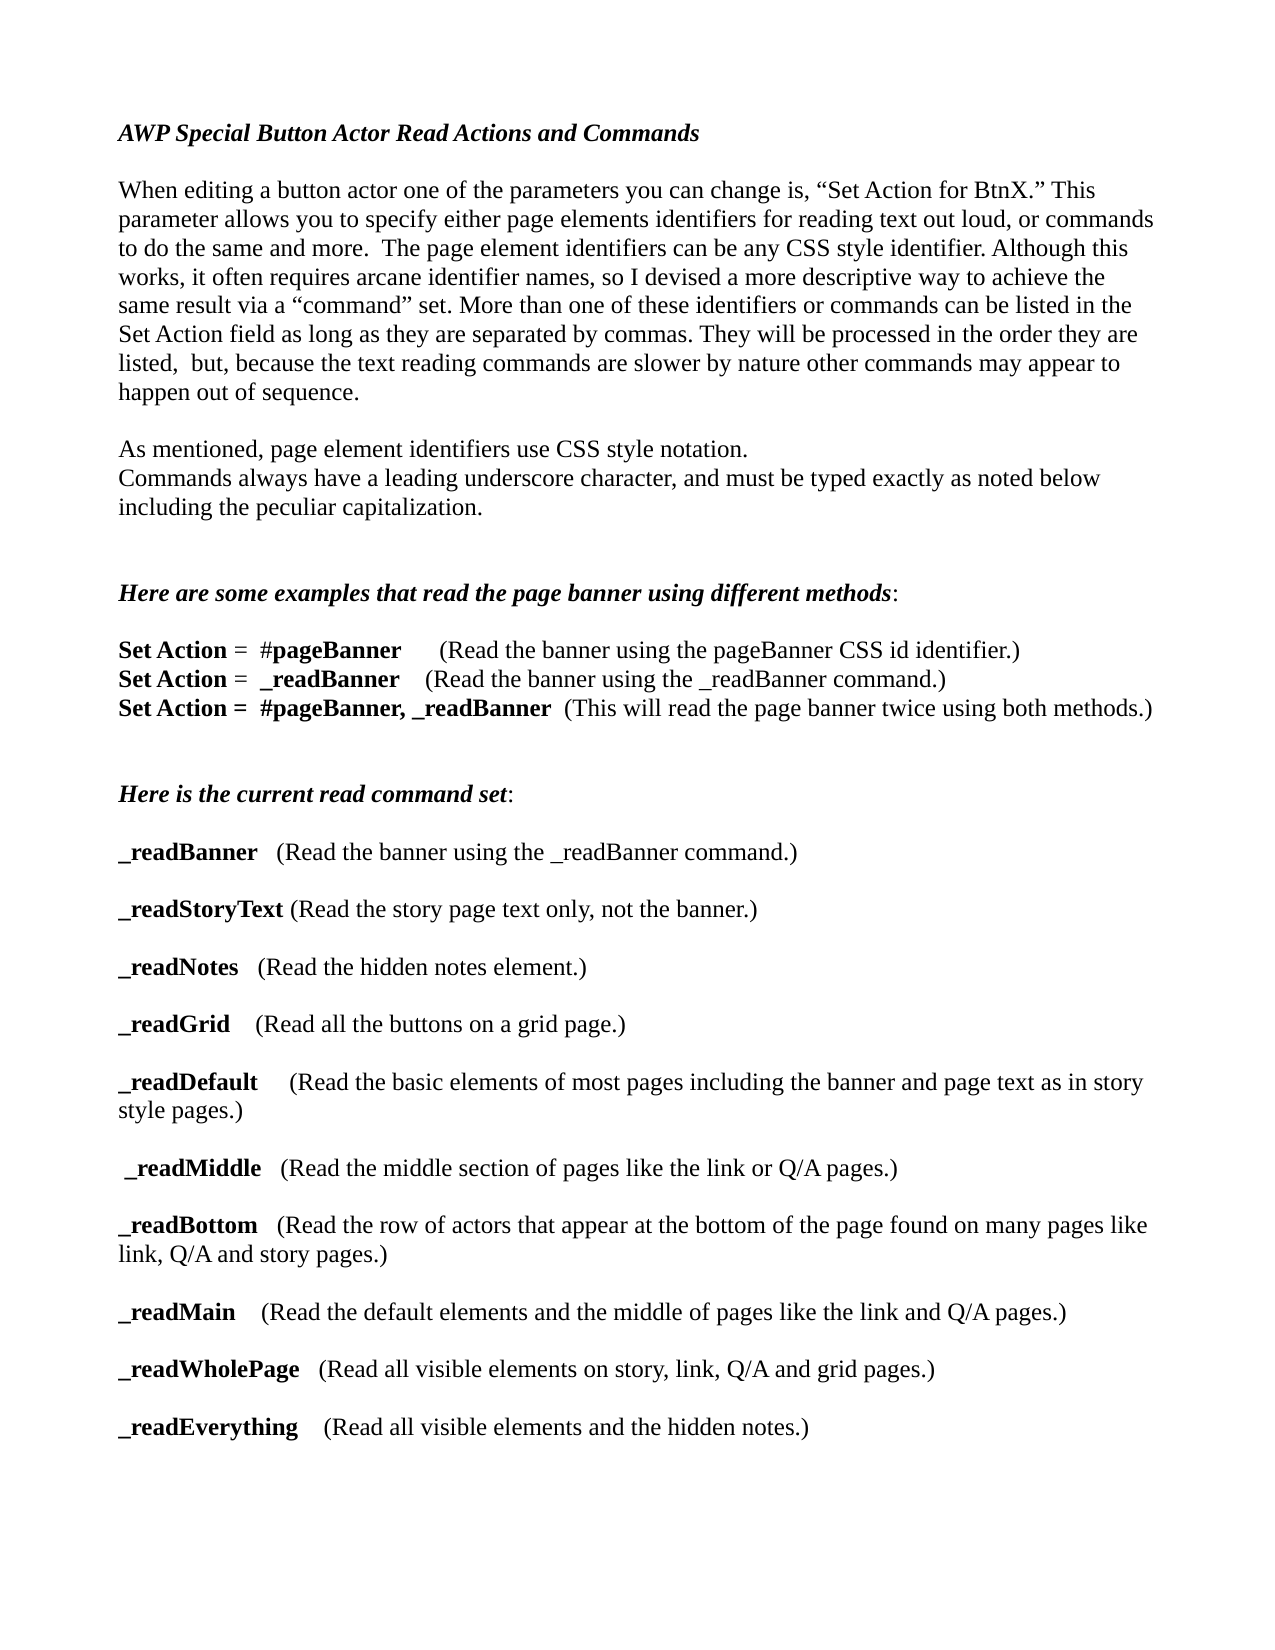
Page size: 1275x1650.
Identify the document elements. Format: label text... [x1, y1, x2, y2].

text _readGrid (Read all the buttons on a grid page.) [118, 1009, 1157, 1038]
text Set Action = _readBanner (Read the banner using the _readBanner command.) [118, 664, 1157, 693]
text _readDefault (Read the basic elements of most pages including the banner and page text as in story style pages.) [118, 1067, 1157, 1124]
text Here is the current read command set: [118, 779, 1157, 808]
text Commands always have a leading underscore character, and must be typed exactly as noted below including the peculiar capitalization. [118, 463, 1157, 521]
text _readMiddle (Read the middle section of pages like the link or Q/A pages.) [118, 1153, 1157, 1182]
text _readBottom (Read the row of actors that appear at the bottom of the page found on many pages like link, Q/A and story pages.) [118, 1211, 1157, 1268]
text As mentioned, page element identifiers use CSS style notation. [118, 434, 1157, 463]
text _readBanner (Read the banner using the _readBanner command.) [118, 837, 1157, 866]
text Here are some examples that read the page banner using different methods: [118, 578, 1157, 607]
text When editing a button actor one of the parameters you can change is, “Set Action for BtnX.” This parameter allows you to specify either page elements identifiers for reading text out loud, or commands to do the same and more. The page element identifiers can be any CSS style identifier. Although this works, it often requires arcane identifier names, so I devised a more descriptive way to achieve the same result via a “command” set. More than one of these identifiers or commands can be listed in the Set Action field as long as they are separated by commas. They will be processed in the order they are listed, but, because the text reading commands are slower by nature other commands may appear to happen out of sequence. [118, 176, 1157, 406]
text _readEverything (Read all visible elements and the hidden notes.) [118, 1412, 1157, 1441]
text _readStoryText (Read the story page text only, not the banner.) [118, 894, 1157, 923]
text _readMain (Read the default elements and the middle of pages like the link and Q/A pages.) [118, 1297, 1157, 1326]
text _readWholePage (Read all visible elements on story, link, Q/A and grid pages.) [118, 1354, 1157, 1383]
text AWP Special Button Actor Read Actions and Commands [118, 118, 1157, 147]
text Set Action = #pageBanner (Read the banner using the pageBanner CSS id identifier.) [118, 636, 1157, 664]
text Set Action = #pageBanner, _readBanner (This will read the page banner twice using both methods.) [118, 693, 1157, 722]
text _readNotes (Read the hidden notes element.) [118, 952, 1157, 981]
